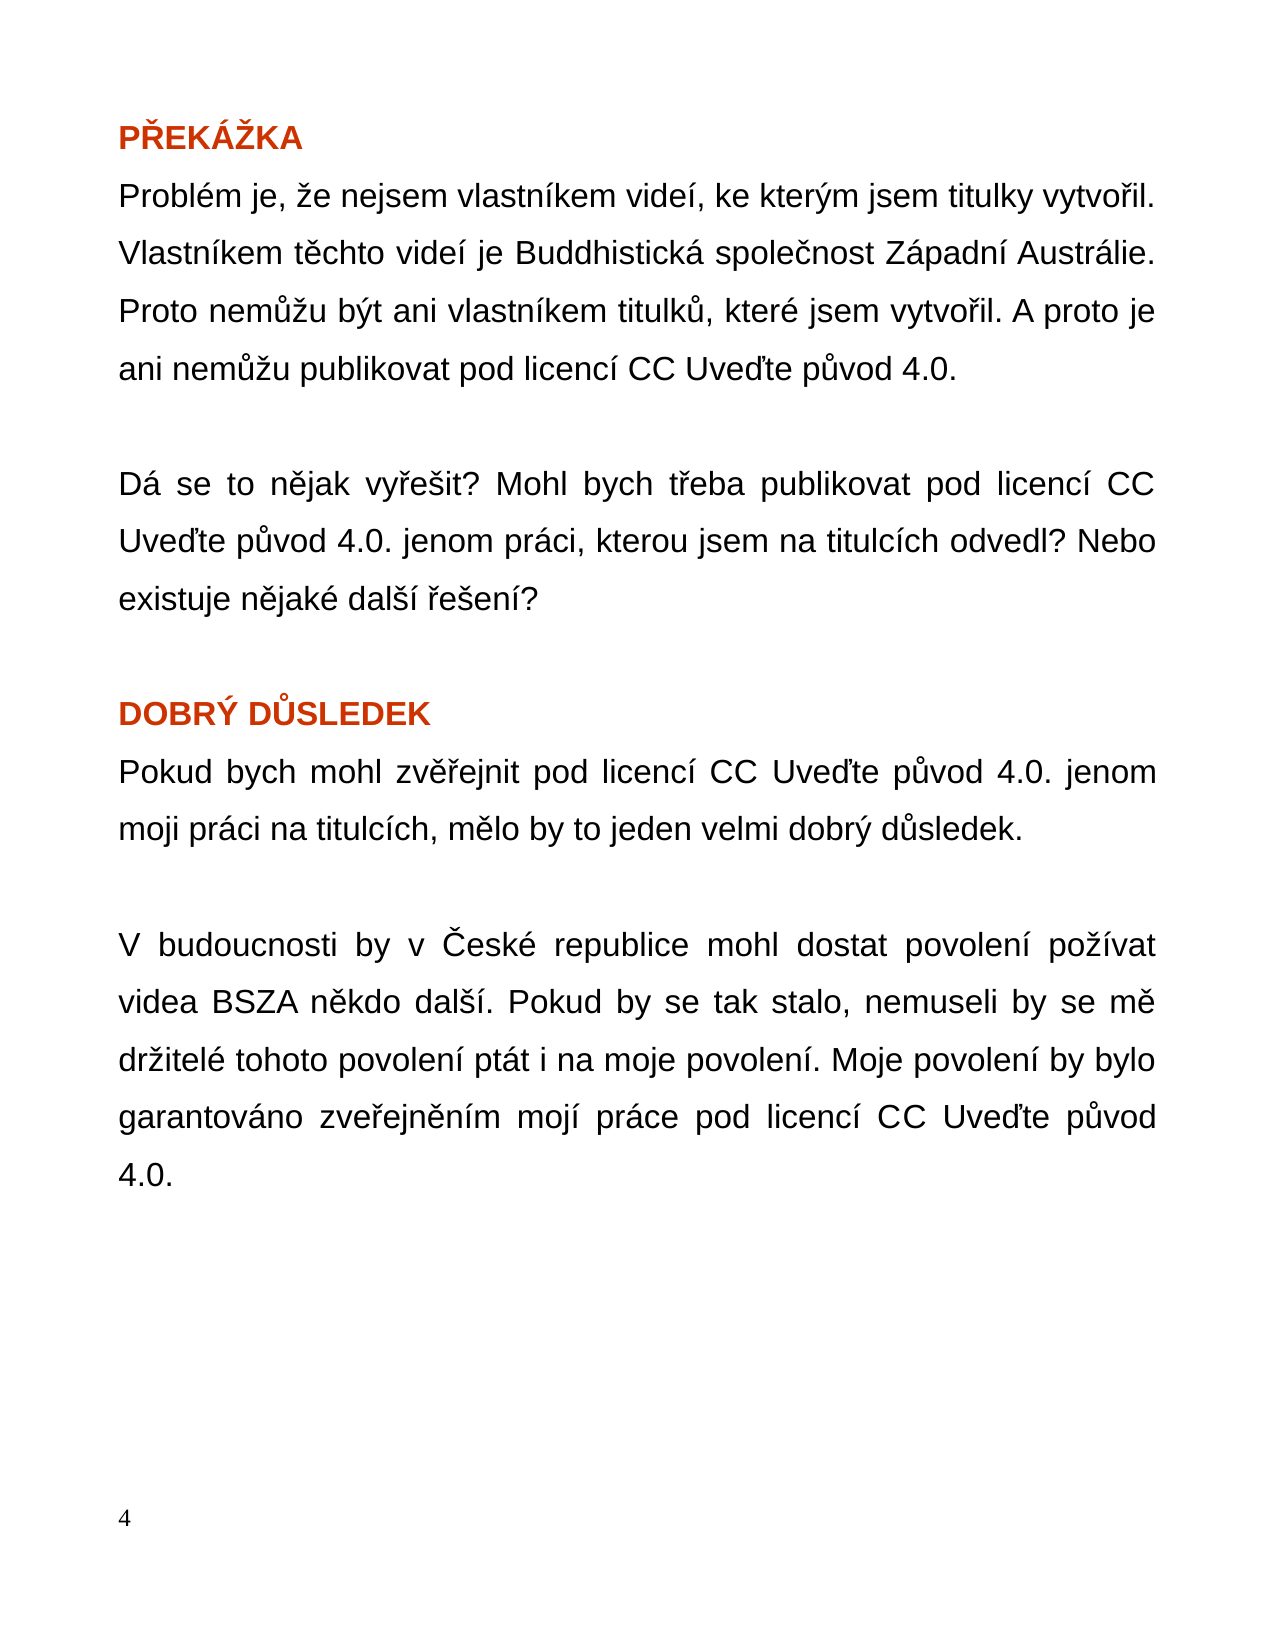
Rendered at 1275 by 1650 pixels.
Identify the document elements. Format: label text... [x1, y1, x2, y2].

text DOBRÝ DŮSLEDEK [118, 694, 1157, 733]
text PŘEKÁŽKA [118, 118, 1157, 157]
text Dá se to nějak vyřešit? Mohl bych třeba publikovat pod licencí CC Uveďte původ 4.0. jenom práci, kterou jsem na titulcích odvedl? Nebo existuje nějaké další řešení? [118, 464, 1157, 617]
text V budoucnosti by v České republice mohl dostat povolení požívat videa BSZA někdo další. Pokud by se tak stalo, nemuseli by se mě držitelé tohoto povolení ptát i na moje povolení. Moje povolení by bylo garantováno zveřejněním mojí práce pod licencí CC Uveďte původ 4.0. [118, 924, 1157, 1193]
text Pokud bych mohl zvěřejnit pod licencí CC Uveďte původ 4.0. jenom moji práci na titulcích, mělo by to jeden velmi dobrý důsledek. [118, 752, 1157, 848]
text Problém je, že nejsem vlastníkem videí, ke kterým jsem titulky vytvořil. Vlastníkem těchto videí je Buddhistická společnost Západní Austrálie. Proto nemůžu být ani vlastníkem titulků, které jsem vytvořil. A proto je ani nemůžu publikovat pod licencí CC Uveďte původ 4.0. [118, 176, 1157, 387]
